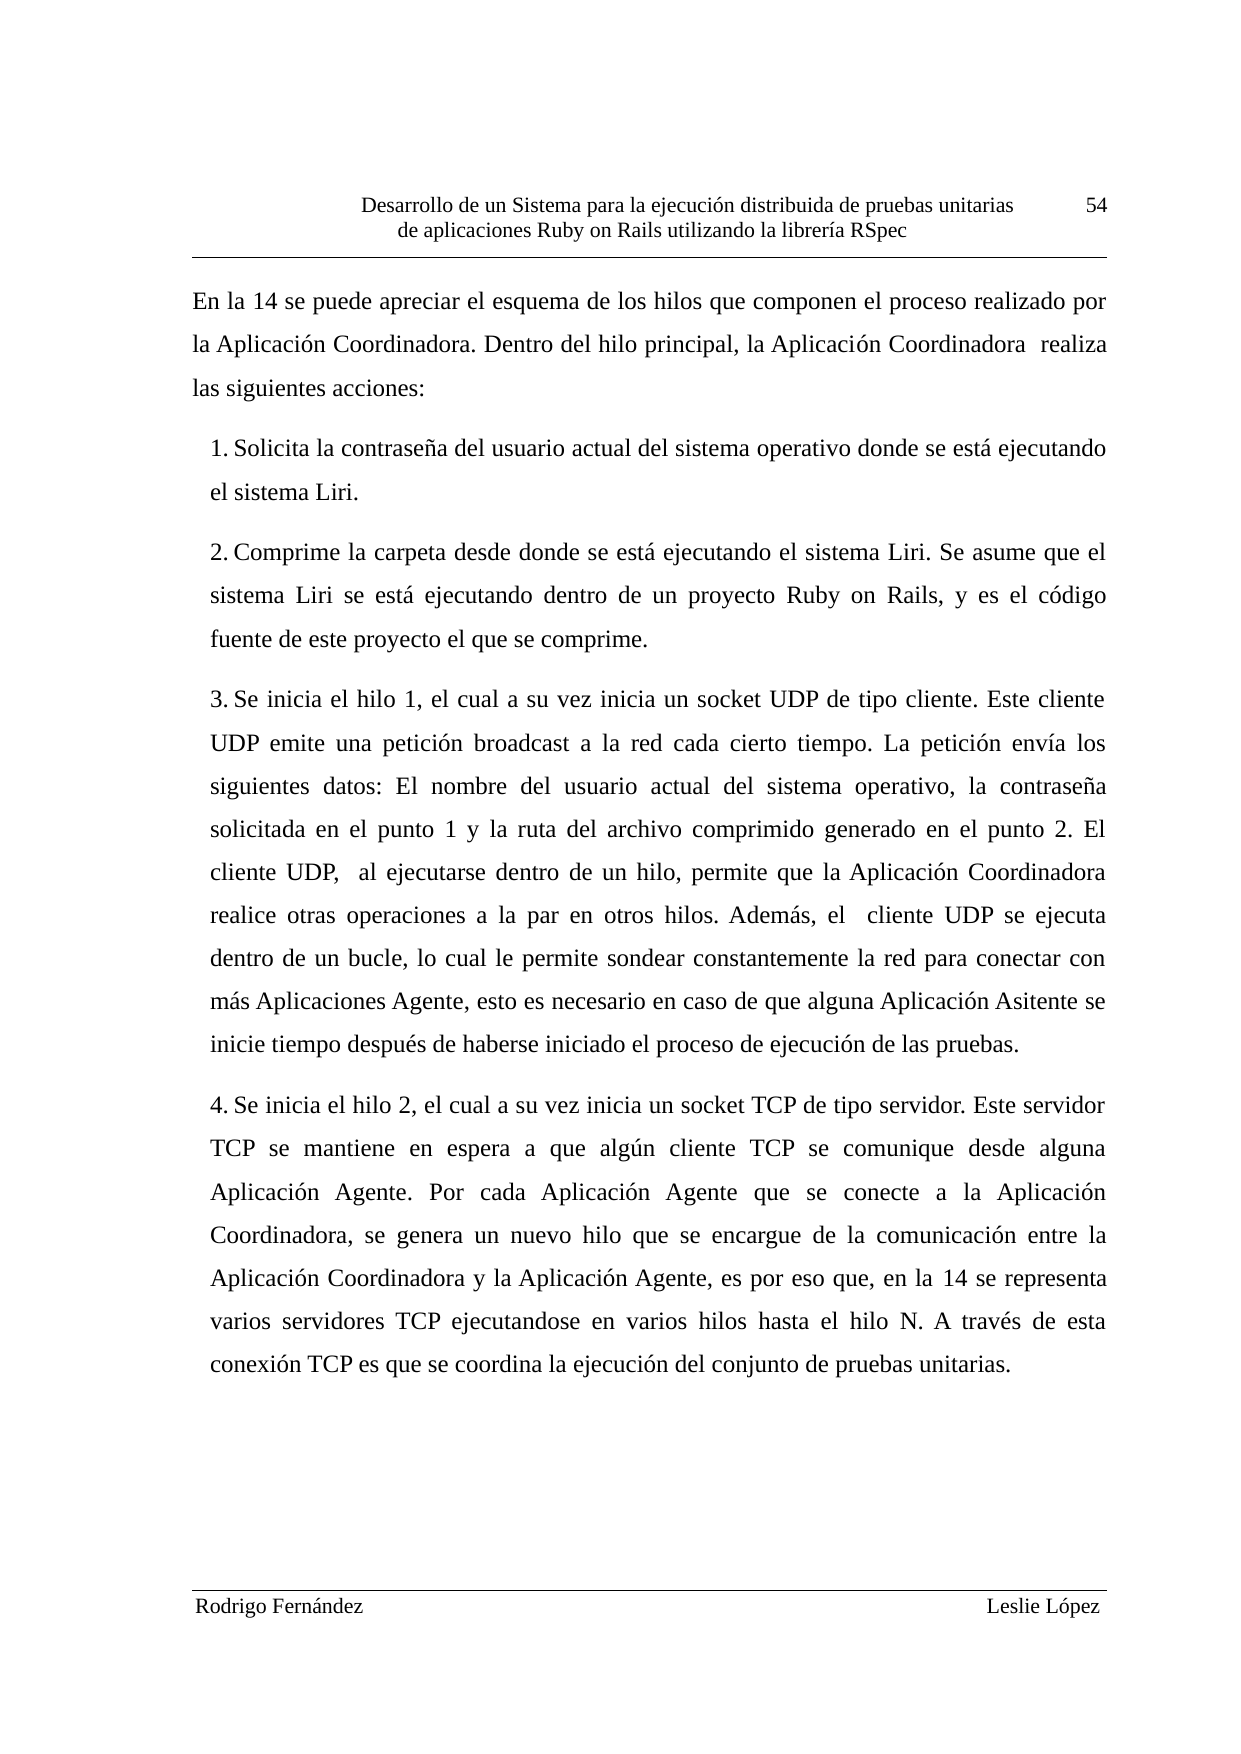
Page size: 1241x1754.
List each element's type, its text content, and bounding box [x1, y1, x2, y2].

text En la Figura 14 se puede apreciar el esquema de los hilos que componen el proceso realizado por la Aplicación Coordinadora. Dentro del hilo principal, la Aplicación Coordinadora realiza las siguientes acciones: [192, 286, 1107, 401]
list Se inicia el hilo 2, el cual a su vez inicia un socket TCP de tipo servidor. Este servidor TCP se mantiene en espera a que algún cliente TCP se comunique desde alguna Aplicación Agente. Por cada Aplicación Agente que se conecte a la Aplicación Coordinadora, se genera un nuevo hilo que se encargue de la comunicación entre la Aplicación Coordinadora y la Aplicación Agente, es por eso que, en la Figura 14 se representa varios servidores TCP ejecutandose en varios hilos hasta el hilo N. A través de esta conexión TCP es que se coordina la ejecución del conjunto de pruebas unitarias. [210, 1090, 1107, 1378]
list Se inicia el hilo 1, el cual a su vez inicia un socket UDP de tipo cliente. Este cliente UDP emite una petición broadcast a la red cada cierto tiempo. La petición envía los siguientes datos: El nombre del usuario actual del sistema operativo, la contraseña solicitada en el punto 1 y la ruta del archivo comprimido generado en el punto 2. El cliente UDP, al ejecutarse dentro de un hilo, permite que la Aplicación Coordinadora realice otras operaciones a la par en otros hilos. Además, el cliente UDP se ejecuta dentro de un bucle, lo cual le permite sondear constantemente la red para conectar con más Aplicaciones Agente, esto es necesario en caso de que alguna Aplicación Asitente se inicie tiempo después de haberse iniciado el proceso de ejecución de las pruebas. [210, 684, 1107, 1058]
list Solicita la contraseña del usuario actual del sistema operativo donde se está ejecutando el sistema Liri. [210, 433, 1107, 505]
list Comprime la carpeta desde donde se está ejecutando el sistema Liri. Se asume que el sistema Liri se está ejecutando dentro de un proyecto Ruby on Rails, y es el código fuente de este proyecto el que se comprime. [210, 537, 1107, 652]
